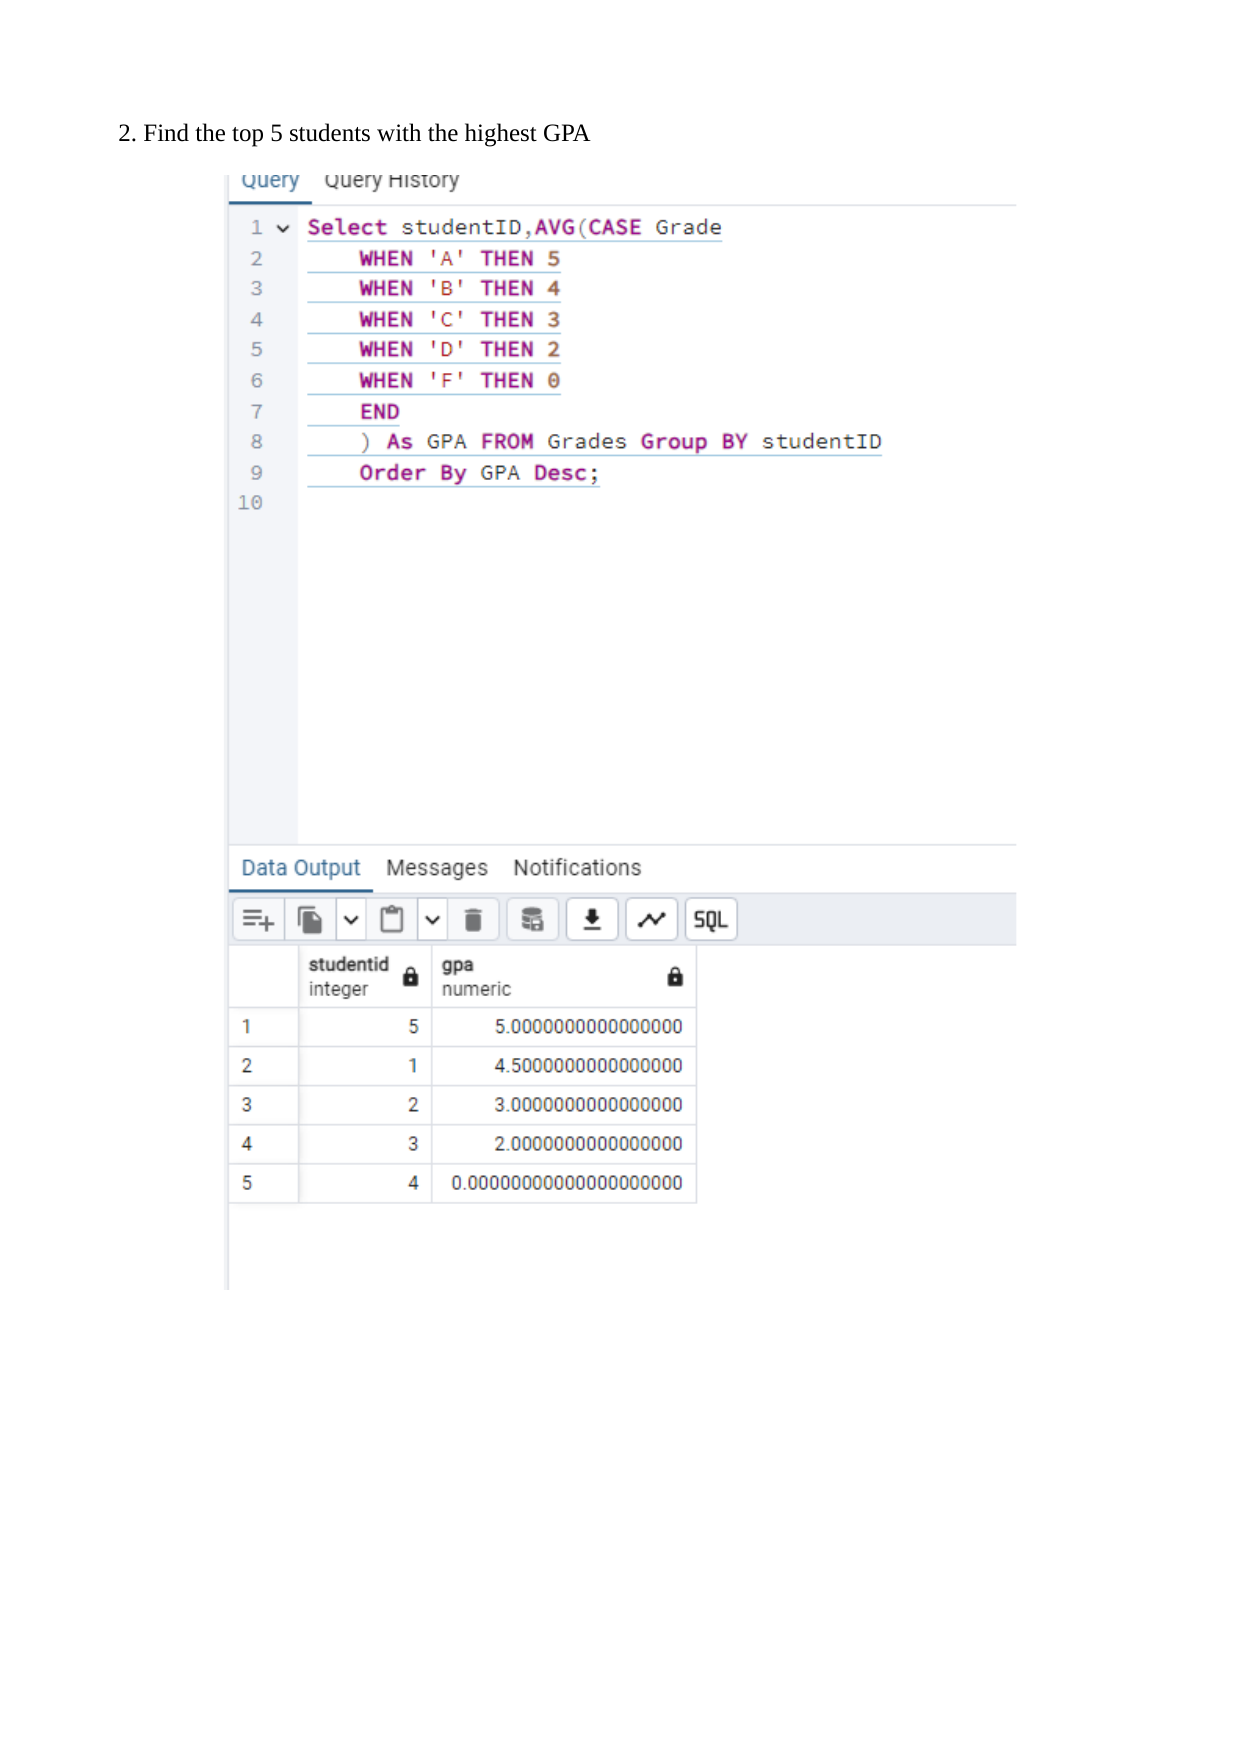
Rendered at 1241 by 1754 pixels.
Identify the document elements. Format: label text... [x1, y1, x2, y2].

text 2. Find the top 5 students with the highest GPA [118, 118, 1122, 147]
picture [223, 175, 1017, 1290]
